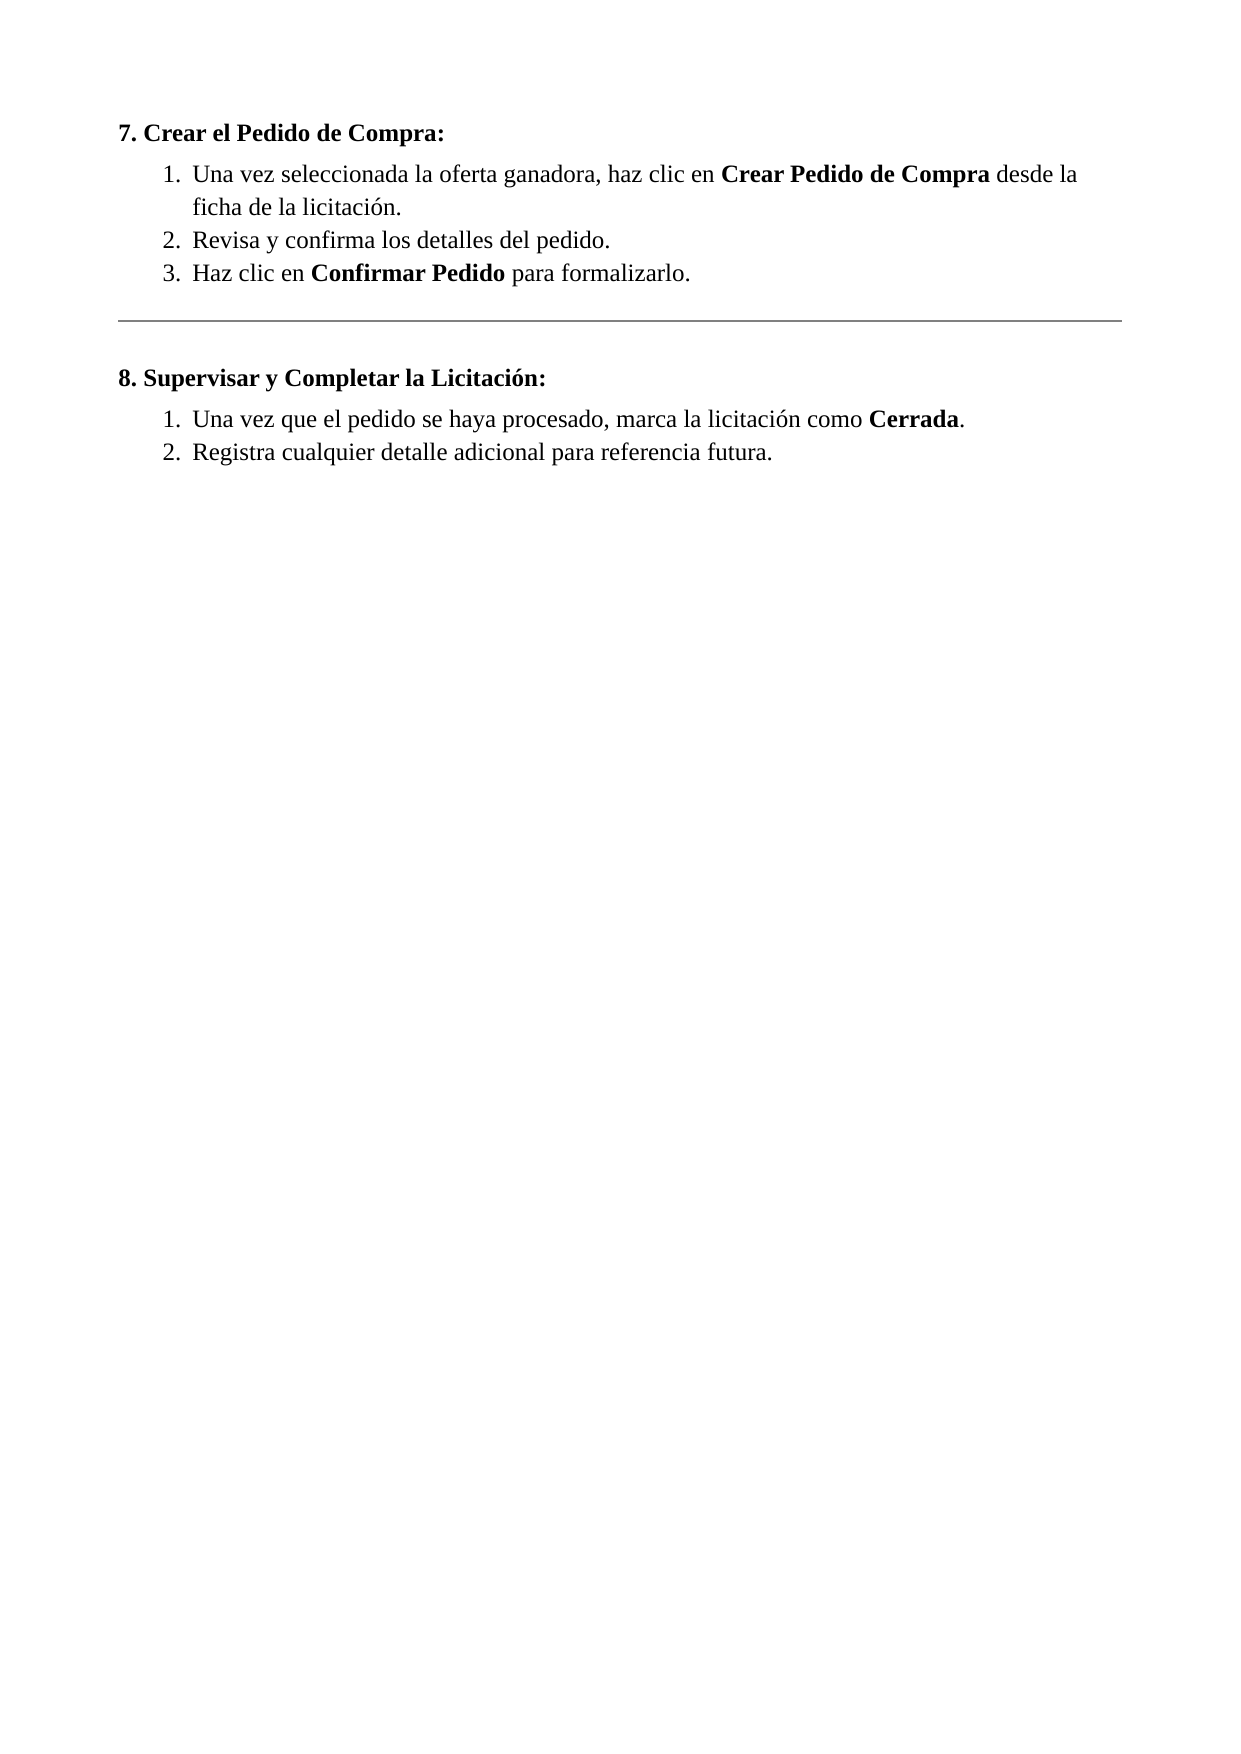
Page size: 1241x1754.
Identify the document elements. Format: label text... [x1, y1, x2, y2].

list Revisa y confirma los detalles del pedido. [162, 225, 1122, 254]
subtitle 8. Supervisar y Completar la Licitación: [118, 363, 1122, 392]
list Una vez seleccionada la oferta ganadora, haz clic en Crear Pedido de Compra desde la ficha de la licitación. [162, 159, 1122, 221]
list Haz clic en Confirmar Pedido para formalizarlo. [162, 258, 1122, 287]
list Una vez que el pedido se haya procesado, marca la licitación como Cerrada. [162, 404, 1122, 433]
subtitle 7. Crear el Pedido de Compra: [118, 118, 1122, 147]
list Registra cualquier detalle adicional para referencia futura. [162, 437, 1122, 466]
